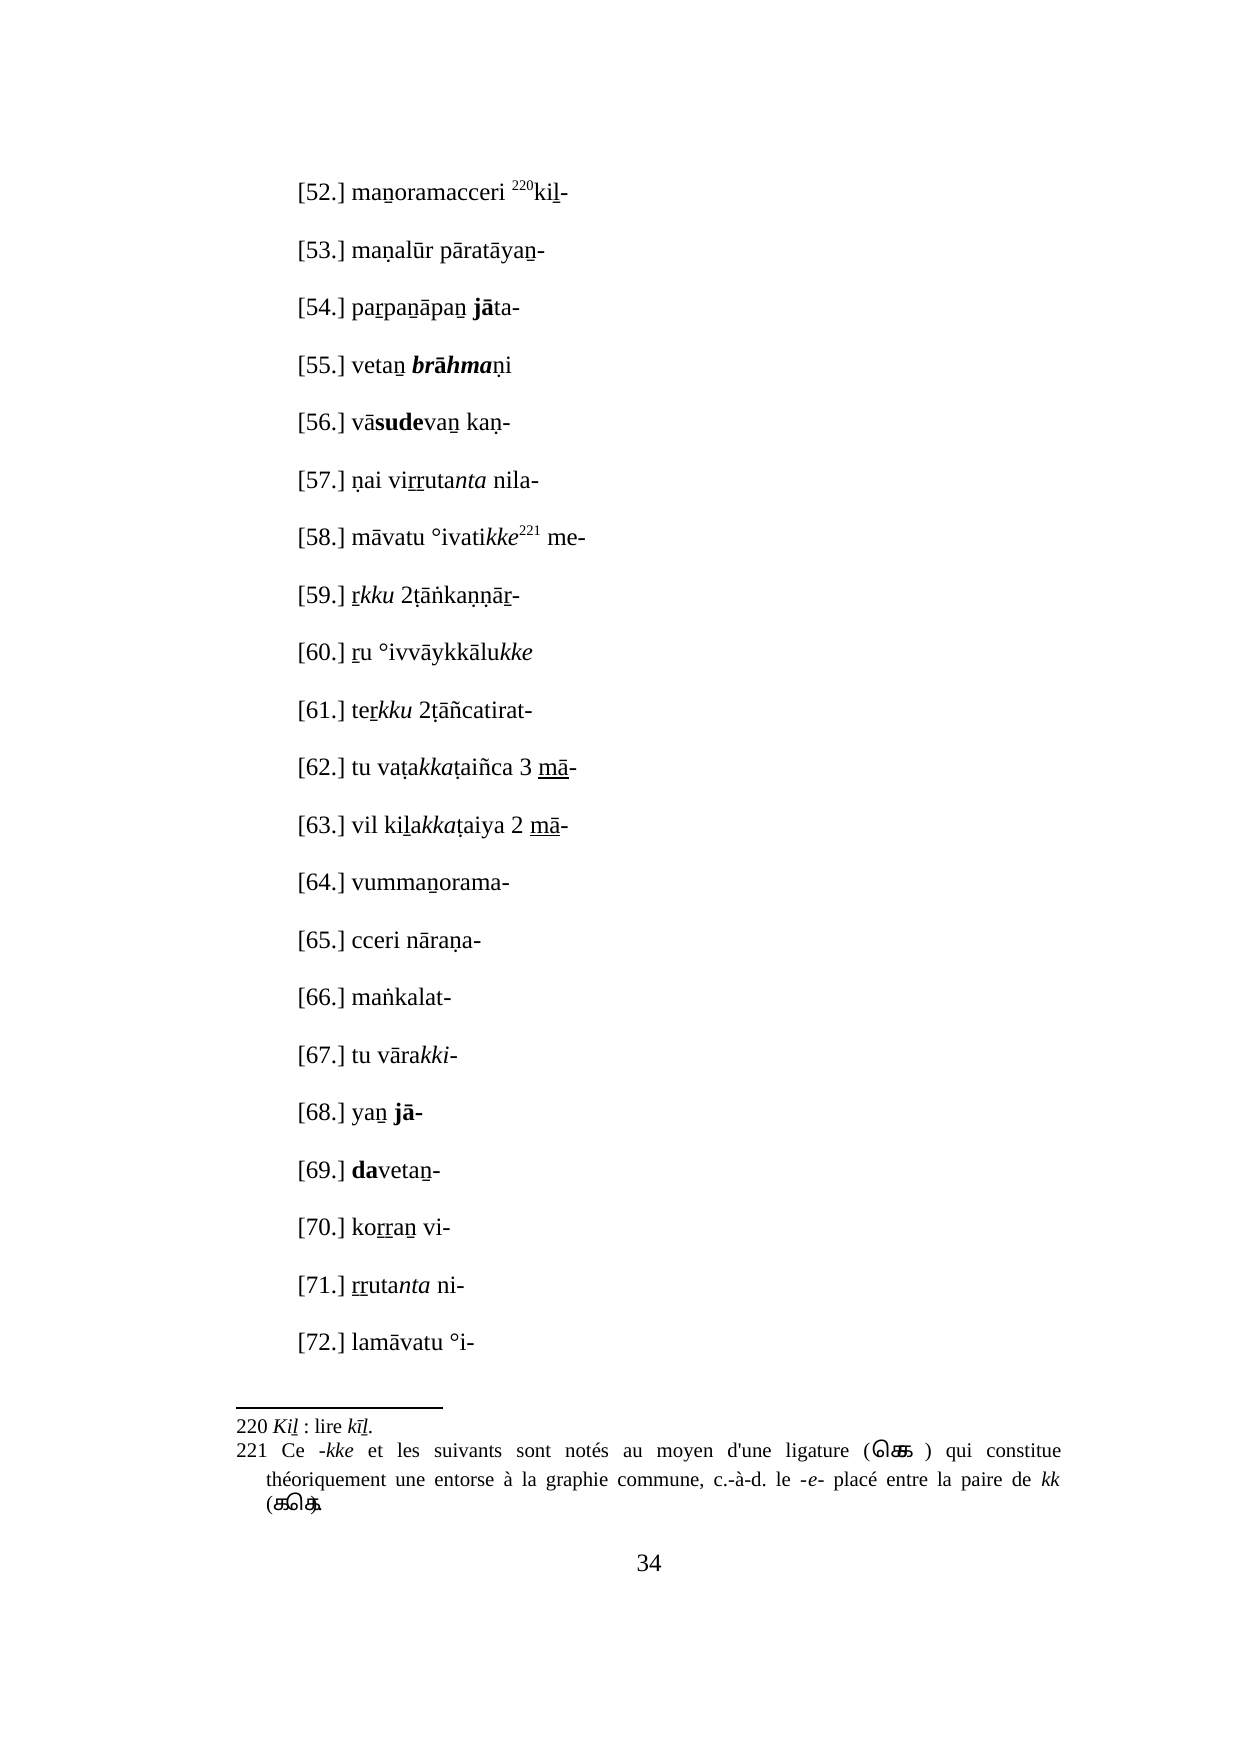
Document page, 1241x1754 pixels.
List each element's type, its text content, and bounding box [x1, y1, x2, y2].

text [65.] cceri nāraṇa- [297, 925, 1061, 953]
text [59.] ṟkku 2ṭāṅkaṇṇāṟ- [297, 580, 1061, 608]
text [57.] ṇai viṟṟutanta nila- [297, 465, 1061, 493]
text [64.] vummaṉorama- [297, 867, 1061, 896]
text [60.] ṟu °ivvāykkālukke [297, 637, 1061, 666]
text [72.] lamāvatu °i- [297, 1327, 1061, 1356]
text [61.] teṟkku 2ṭāñcatirat- [297, 695, 1061, 723]
text [55.] vetaṉ brāhmaṇi [297, 350, 1061, 378]
text [58.] māvatu °ivatikke me- [297, 522, 1061, 551]
text [63.] vil kiḻakkaṭaiya 2 mā- [297, 810, 1061, 838]
text [53.] maṇalūr pāratāyaṉ- [297, 235, 1061, 263]
text [62.] tu vaṭakkaṭaiñca 3 mā- [297, 752, 1061, 781]
text [66.] maṅkalat- [297, 982, 1061, 1011]
text [56.] vāsudevaṉ kaṇ- [297, 407, 1061, 436]
text Kiḻ : lire kīḻ. [236, 1414, 1061, 1438]
text [67.] tu vārakki- [297, 1040, 1061, 1068]
text [54.] paṟpaṉāpaṉ jāta- [297, 292, 1061, 321]
text [52.] maṉoramacceri kiḻ- [297, 177, 1061, 206]
text [68.] yaṉ jā- [297, 1097, 1061, 1126]
text [70.] koṟṟaṉ vi- [297, 1212, 1061, 1241]
text Ce -kke et les suivants sont notés au moyen d'une ligature (கெக) qui constitue théoriquement une entorse à la graphie commune, c.-à-d. le -e- placé entre la paire de kk (ககெ). [236, 1438, 1061, 1518]
text [69.] davetaṉ- [297, 1155, 1061, 1183]
text [71.] ṟṟutanta ni- [297, 1270, 1061, 1298]
